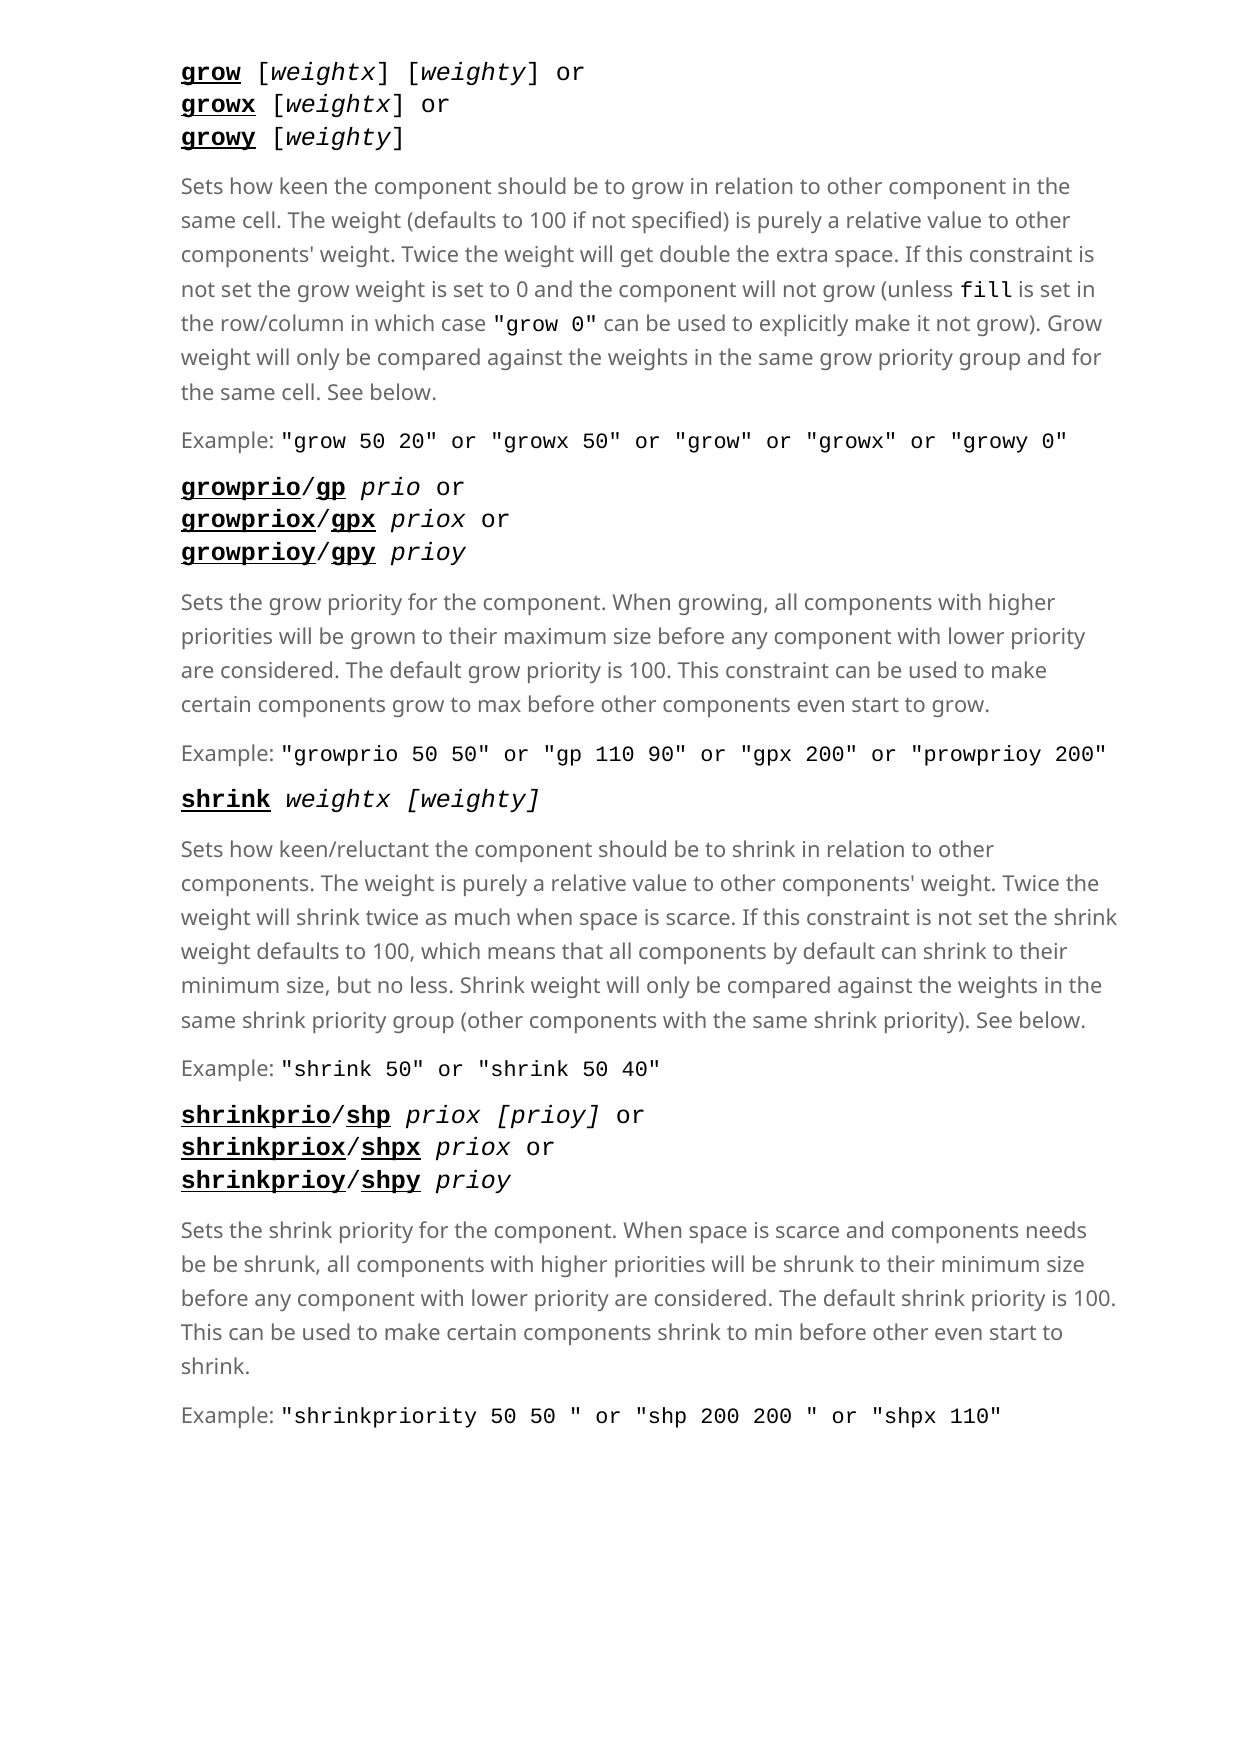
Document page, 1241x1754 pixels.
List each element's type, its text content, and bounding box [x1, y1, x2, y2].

text growprio/gp prio or growpriox/gpx priox or growprioy/gpy prioy [181, 474, 1119, 568]
text shrinkprio/shp priox [prioy] or shrinkpriox/shpx priox or shrinkprioy/shpy prioy [181, 1102, 1119, 1196]
text Sets how keen the component should be to grow in relation to other component in the same cell. The weight (defaults to 100 if not specified) is purely a relative value to other components' weight. Twice the weight will get double the extra space. If this constraint is not set the grow weight is set to 0 and the component will not grow (unless fill is set in the row/column in which case "grow 0" can be used to explicitly make it not grow). Grow weight will only be compared against the weights in the same grow priority group and for the same cell. See below. [181, 171, 1119, 406]
text Example: "growprio 50 50" or "gp 110 90" or "gpx 200" or "prowprioy 200" [181, 738, 1119, 768]
text Sets the grow priority for the component. When growing, all components with higher priorities will be grown to their maximum size before any component with lower priority are considered. The default grow priority is 100. This constraint can be used to make certain components grow to max before other components even start to grow. [181, 586, 1119, 719]
text Sets the shrink priority for the component. When space is scarce and components needs be be shrunk, all components with higher priorities will be shrunk to their minimum size before any component with lower priority are considered. The default shrink priority is 100. This can be used to make certain components shrink to min before other even start to shrink. [181, 1214, 1119, 1381]
text grow [weightx] [weighty] or growx [weightx] or growy [weighty] [181, 59, 1119, 152]
text shrink weightx [weighty] [181, 787, 1119, 815]
text Example: "shrinkpriority 50 50 " or "shp 200 200 " or "shpx 110" [181, 1400, 1119, 1430]
text Sets how keen/reluctant the component should be to shrink in relation to other components. The weight is purely a relative value to other components' weight. Twice the weight will shrink twice as much when space is scarce. If this constraint is not set the shrink weight defaults to 100, which means that all components by default can shrink to their minimum size, but no less. Shrink weight will only be compared against the weights in the same shrink priority group (other components with the same shrink priority). See below. [181, 834, 1119, 1034]
text Example: "grow 50 20" or "growx 50" or "grow" or "growx" or "growy 0" [181, 425, 1119, 455]
text Example: "shrink 50" or "shrink 50 40" [181, 1053, 1119, 1083]
